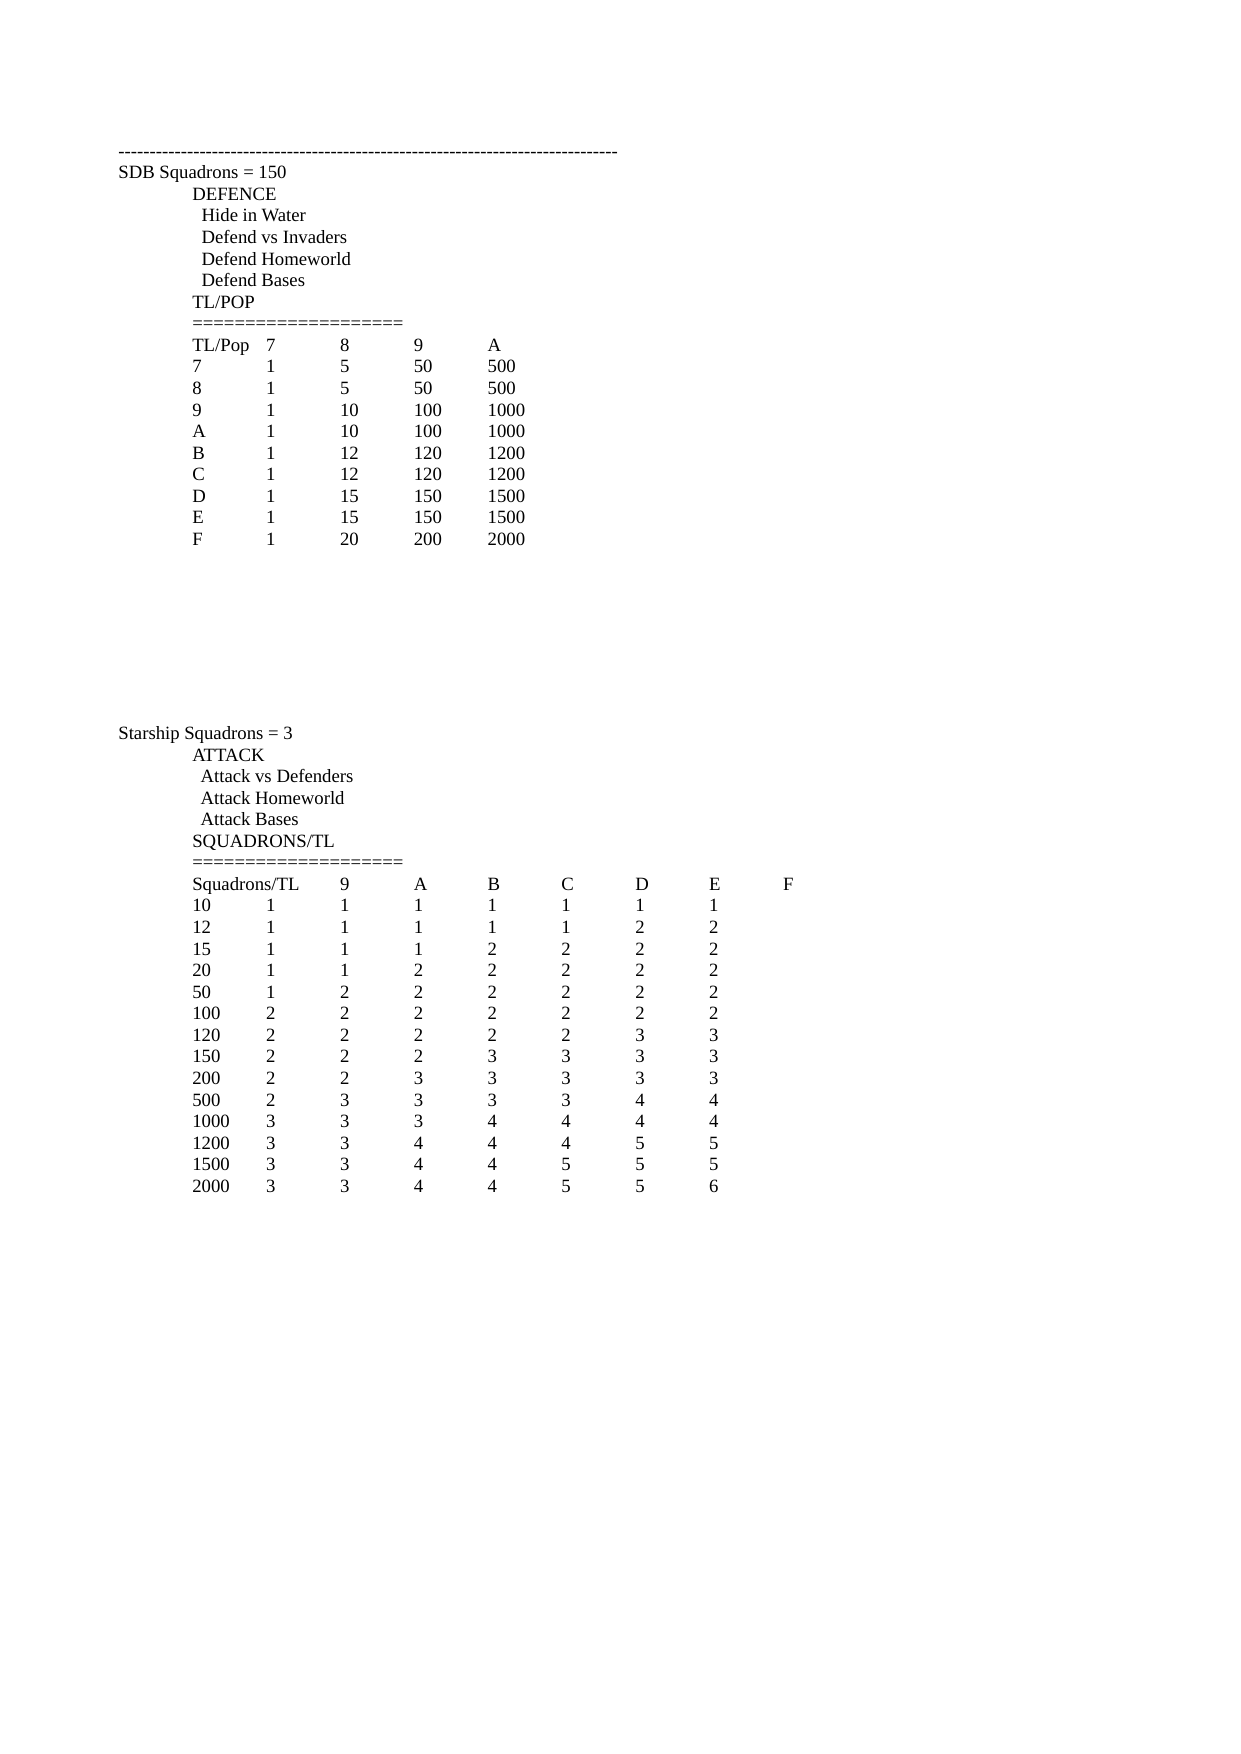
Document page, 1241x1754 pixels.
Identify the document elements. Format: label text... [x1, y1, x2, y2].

text Attack Homeworld [118, 787, 1122, 808]
text 10 1 1 1 1 1 1 1 [118, 894, 1122, 916]
text 9 1 10 100 1000 [118, 398, 1122, 420]
text B 1 12 120 1200 [118, 442, 1122, 463]
text 200 2 2 3 3 3 3 3 [118, 1067, 1122, 1088]
text 1000 3 3 3 4 4 4 4 [118, 1110, 1122, 1132]
text Attack vs Defenders [118, 765, 1122, 787]
text Squadrons/TL 9 A B C D E F [118, 873, 1122, 894]
text Defend Homeworld [118, 247, 1122, 269]
text 15 1 1 1 2 2 2 2 [118, 937, 1122, 959]
text 100 2 2 2 2 2 2 2 [118, 1002, 1122, 1024]
text TL/POP [118, 291, 1122, 312]
text E 1 15 150 1500 [118, 506, 1122, 528]
text TL/Pop 7 8 9 A [118, 334, 1122, 355]
text ==================== [118, 312, 1122, 334]
text 150 2 2 2 3 3 3 3 [118, 1045, 1122, 1067]
text 1500 3 3 4 4 5 5 5 [118, 1153, 1122, 1175]
text 50 1 2 2 2 2 2 2 [118, 981, 1122, 1002]
text 1200 3 3 4 4 4 5 5 [118, 1132, 1122, 1153]
text Defend vs Invaders [118, 226, 1122, 247]
text ATTACK [118, 743, 1122, 765]
text 8 1 5 50 500 [118, 377, 1122, 398]
text A 1 10 100 1000 [118, 420, 1122, 442]
text 12 1 1 1 1 1 2 2 [118, 916, 1122, 937]
text 120 2 2 2 2 2 3 3 [118, 1024, 1122, 1045]
text 20 1 1 2 2 2 2 2 [118, 959, 1122, 981]
text DEFENCE [118, 183, 1122, 204]
text C 1 12 120 1200 [118, 463, 1122, 485]
text 2000 3 3 4 4 5 5 6 [118, 1175, 1122, 1196]
text -------------------------------------------------------------------------------- [118, 140, 1122, 161]
text D 1 15 150 1500 [118, 485, 1122, 506]
text SDB Squadrons = 150 [118, 161, 1122, 183]
text ==================== [118, 851, 1122, 873]
text 500 2 3 3 3 3 4 4 [118, 1088, 1122, 1110]
text Starship Squadrons = 3 [118, 722, 1122, 743]
text Defend Bases [118, 269, 1122, 291]
text SQUADRONS/TL [118, 830, 1122, 851]
text Hide in Water [118, 204, 1122, 226]
text F 1 20 200 2000 [118, 528, 1122, 549]
text 7 1 5 50 500 [118, 355, 1122, 377]
text Attack Bases [118, 808, 1122, 830]
